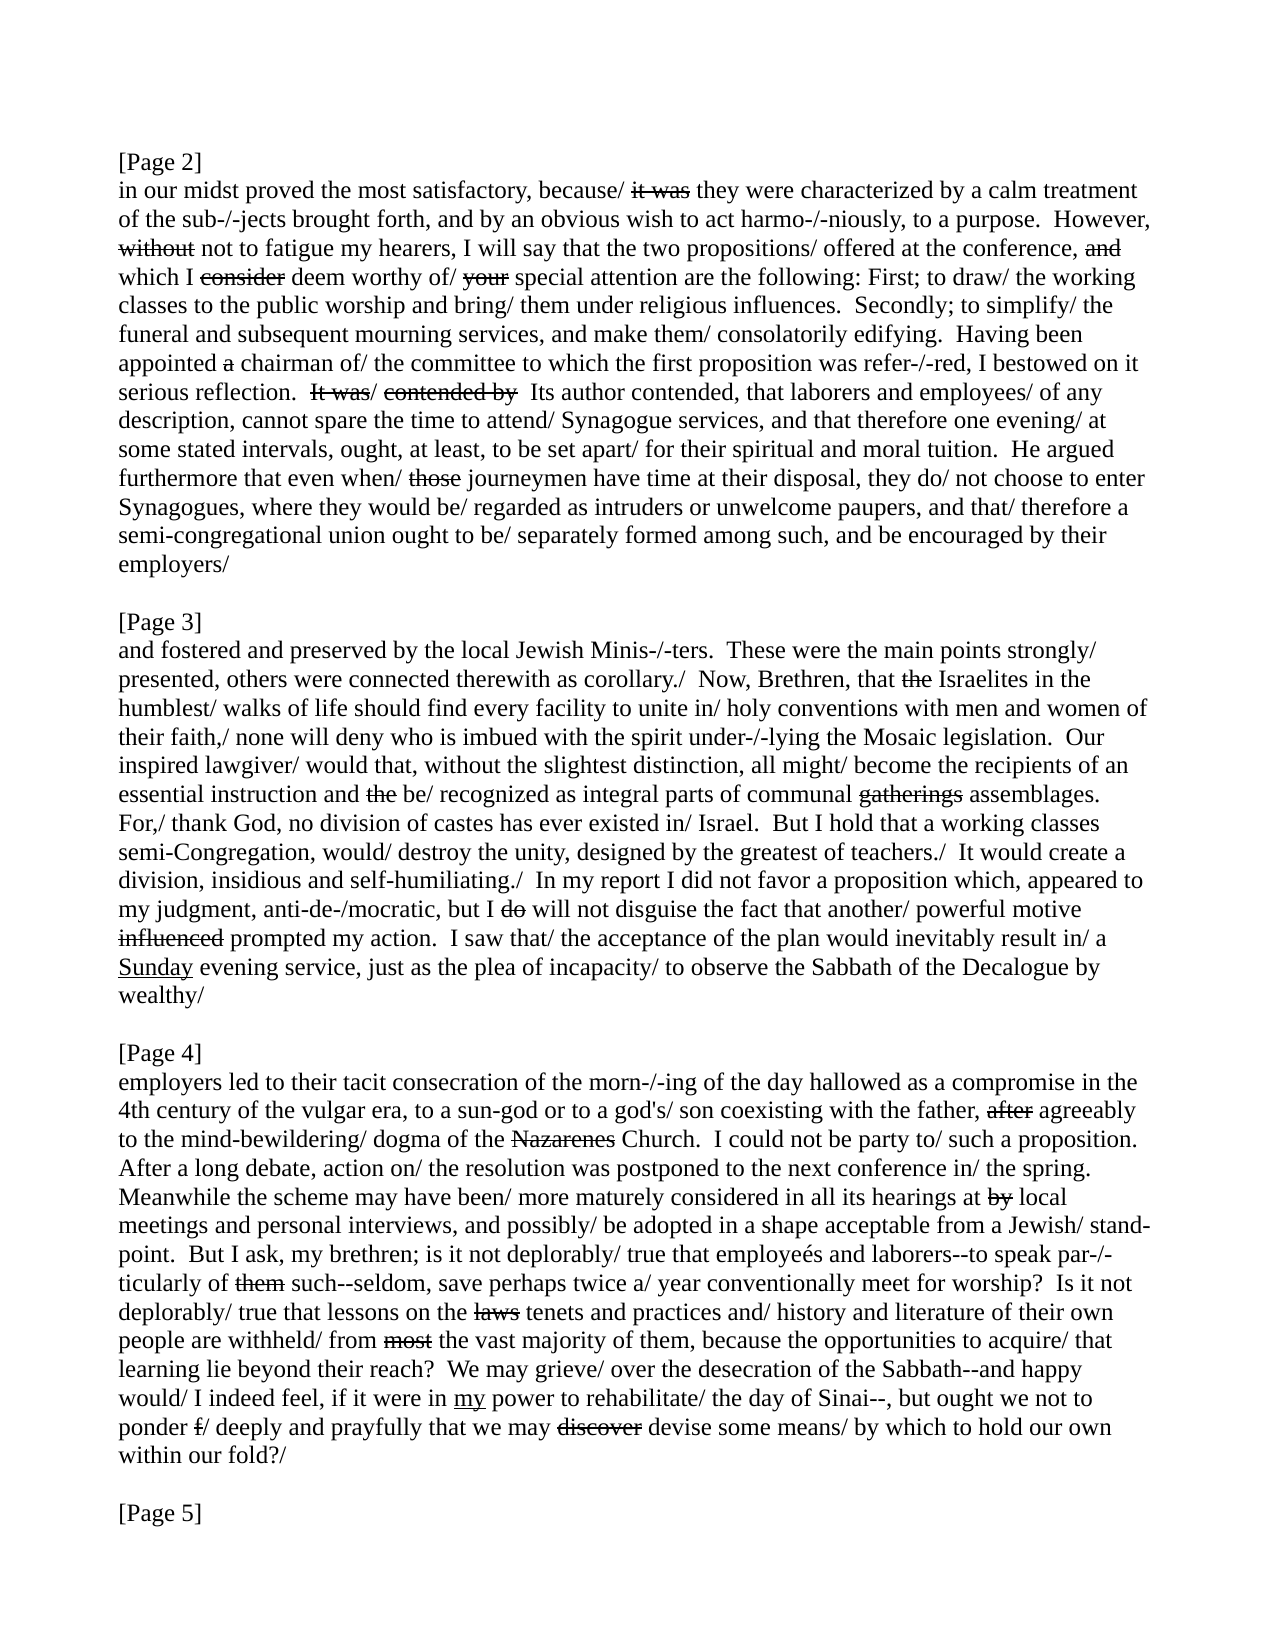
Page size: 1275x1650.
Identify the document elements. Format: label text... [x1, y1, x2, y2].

text in our midst proved the most satisfactory, because/ it was they were characterized by a calm treatment of the sub-/-jects brought forth, and by an obvious wish to act harmo-/-niously, to a purpose. However, without not to fatigue my hearers, I will say that the two propositions/ offered at the conference, and which I consider deem worthy of/ your special attention are the following: First; to draw/ the working classes to the public worship and bring/ them under religious influences. Secondly; to simplify/ the funeral and subsequent mourning services, and make them/ consolatorily edifying. Having been appointed a chairman of/ the committee to which the first proposition was refer-/-red, I bestowed on it serious reflection. It was/ contended by Its author contended, that laborers and employees/ of any description, cannot spare the time to attend/ Synagogue services, and that therefore one evening/ at some stated intervals, ought, at least, to be set apart/ for their spiritual and moral tuition. He argued furthermore that even when/ those journeymen have time at their disposal, they do/ not choose to enter Synagogues, where they would be/ regarded as intruders or unwelcome paupers, and that/ therefore a semi-congregational union ought to be/ separately formed among such, and be encouraged by their employers/ [118, 176, 1157, 578]
text and fostered and preserved by the local Jewish Minis-/-ters. These were the main points strongly/ presented, others were connected therewith as corollary./ Now, Brethren, that the Israelites in the humblest/ walks of life should find every facility to unite in/ holy conventions with men and women of their faith,/ none will deny who is imbued with the spirit under-/-lying the Mosaic legislation. Our inspired lawgiver/ would that, without the slightest distinction, all might/ become the recipients of an essential instruction and the be/ recognized as integral parts of communal gatherings assemblages. For,/ thank God, no division of castes has ever existed in/ Israel. But I hold that a working classes semi-Congregation, would/ destroy the unity, designed by the greatest of teachers./ It would create a division, insidious and self-humiliating./ In my report I did not favor a proposition which, appeared to my judgment, anti-de-/mocratic, but I do will not disguise the fact that another/ powerful motive influenced prompted my action. I saw that/ the acceptance of the plan would inevitably result in/ a Sunday evening service, just as the plea of incapacity/ to observe the Sabbath of the Decalogue by wealthy/ [118, 636, 1157, 1009]
text [Page 4] [118, 1038, 1157, 1067]
text employers led to their tacit consecration of the morn-/-ing of the day hallowed as a compromise in the 4th century of the vulgar era, to a sun-god or to a god's/ son coexisting with the father, after agreeably to the mind-bewildering/ dogma of the Nazarenes Church. I could not be party to/ such a proposition. After a long debate, action on/ the resolution was postponed to the next conference in/ the spring. Meanwhile the scheme may have been/ more maturely considered in all its hearings at by local meetings and personal interviews, and possibly/ be adopted in a shape acceptable from a Jewish/ stand-point. But I ask, my brethren; is it not deplorably/ true that employeés and laborers--to speak par-/-ticularly of them such--seldom, save perhaps twice a/ year conventionally meet for worship? Is it not deplorably/ true that lessons on the laws tenets and practices and/ history and literature of their own people are withheld/ from most the vast majority of them, because the opportunities to acquire/ that learning lie beyond their reach? We may grieve/ over the desecration of the Sabbath--and happy would/ I indeed feel, if it were in my power to rehabilitate/ the day of Sinai--, but ought we not to ponder f/ deeply and prayfully that we may discover devise some means/ by which to hold our own within our fold?/ [118, 1067, 1157, 1469]
text [Page 5] [118, 1498, 1157, 1527]
text [Page 2] [118, 147, 1157, 176]
text [Page 3] [118, 607, 1157, 636]
